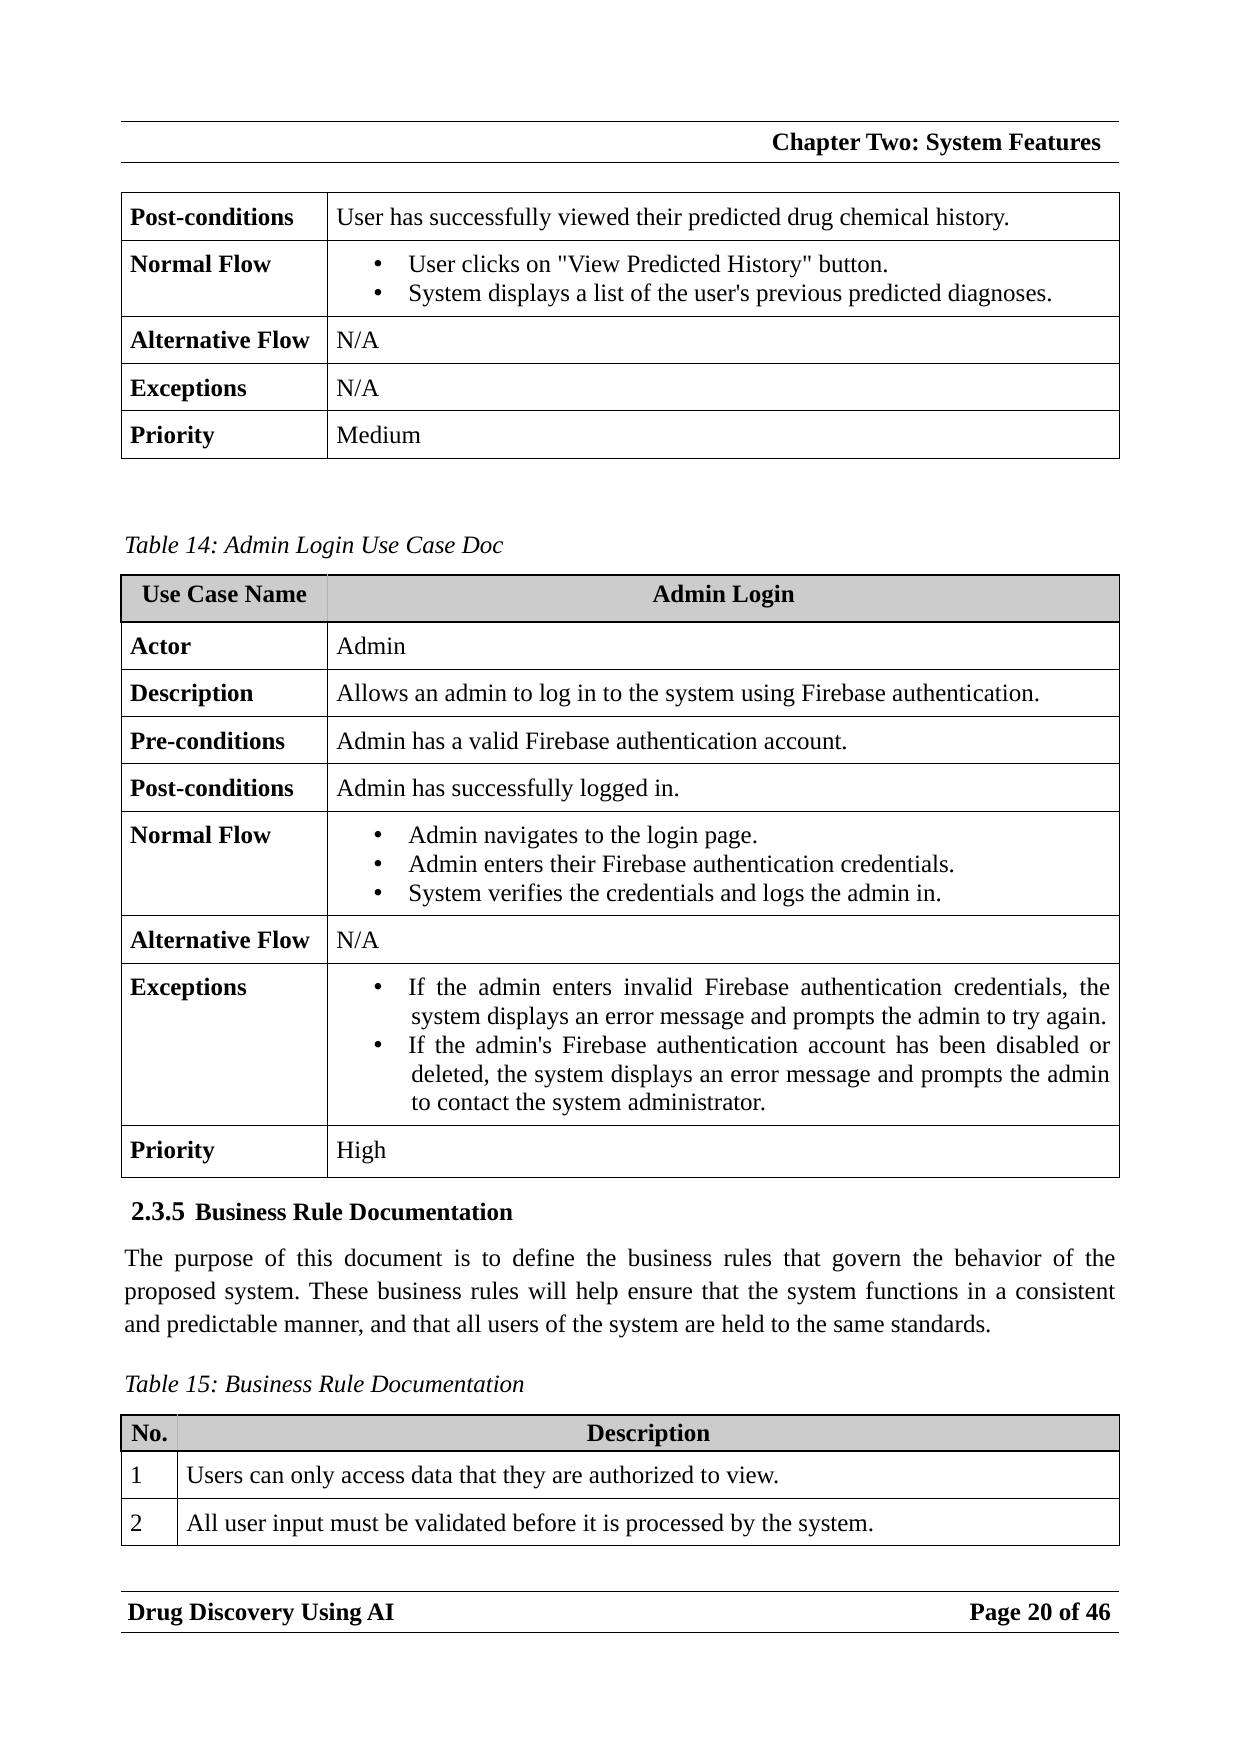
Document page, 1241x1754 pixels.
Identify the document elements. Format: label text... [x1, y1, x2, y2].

table_cell Priority [122, 411, 327, 457]
table_cell High [328, 1126, 1119, 1177]
table_cell Normal Flow [122, 241, 327, 316]
subtitle Business Rule Documentation [121, 1192, 1119, 1226]
table_cell Exceptions [122, 964, 327, 1125]
table_cell Actor [122, 623, 327, 669]
table_cell Medium [328, 411, 1119, 457]
table_cell N/A [328, 364, 1119, 410]
table_cell N/A [328, 317, 1119, 363]
table_cell 1 [122, 1452, 177, 1498]
table_cell User clicks on "View Predicted History" button. System displays a list of the user's previous predicted diagnoses. [328, 241, 1119, 316]
table_cell Admin has successfully logged in. [328, 764, 1119, 811]
table_cell Admin navigates to the login page. Admin enters their Firebase authentication credentials. System verifies the credentials and logs the admin in. [328, 812, 1119, 915]
table_cell Users can only access data that they are authorized to view. [178, 1452, 1119, 1498]
table_cell Alternative Flow [122, 916, 327, 963]
table_cell Alternative Flow [122, 317, 327, 363]
table_cell N/A [328, 916, 1119, 963]
table_cell Exceptions [122, 364, 327, 410]
table_cell If the admin enters invalid Firebase authentication credentials, the system displays an error message and prompts the admin to try again. If the admin's Firebase authentication account has been disabled or deleted, the system displays an error message and prompts the admin to contact the system administrator. [328, 964, 1119, 1125]
table_cell Admin [328, 623, 1119, 669]
table_cell Description [122, 670, 327, 716]
table_cell Pre-conditions [122, 717, 327, 763]
table_header Use Case Name [122, 576, 327, 621]
text The purpose of this document is to define the business rules that govern the behavior of the proposed system. These business rules will help ensure that the system functions in a consistent and predictable manner, and that all users of the system are held to the same standards. [121, 1240, 1119, 1338]
table_cell All user input must be validated before it is processed by the system. [178, 1499, 1119, 1545]
table_cell Allows an admin to log in to the system using Firebase authentication. [328, 670, 1119, 716]
table_cell Priority [122, 1126, 327, 1177]
text Table 15: Business Rule Documentation [121, 1367, 1119, 1401]
table_cell Admin has a valid Firebase authentication account. [328, 717, 1119, 763]
table_header No. [122, 1416, 177, 1450]
table_cell 2 [122, 1499, 177, 1545]
table_cell Normal Flow [122, 812, 327, 915]
table_header Admin Login [328, 576, 1119, 621]
table_cell Post-conditions [122, 193, 327, 239]
table_cell Post-conditions [122, 764, 327, 811]
table_cell User has successfully viewed their predicted drug chemical history. [328, 193, 1119, 239]
table_header Description [178, 1416, 1119, 1450]
text Table 14: Admin Login Use Case Doc [121, 527, 1119, 562]
